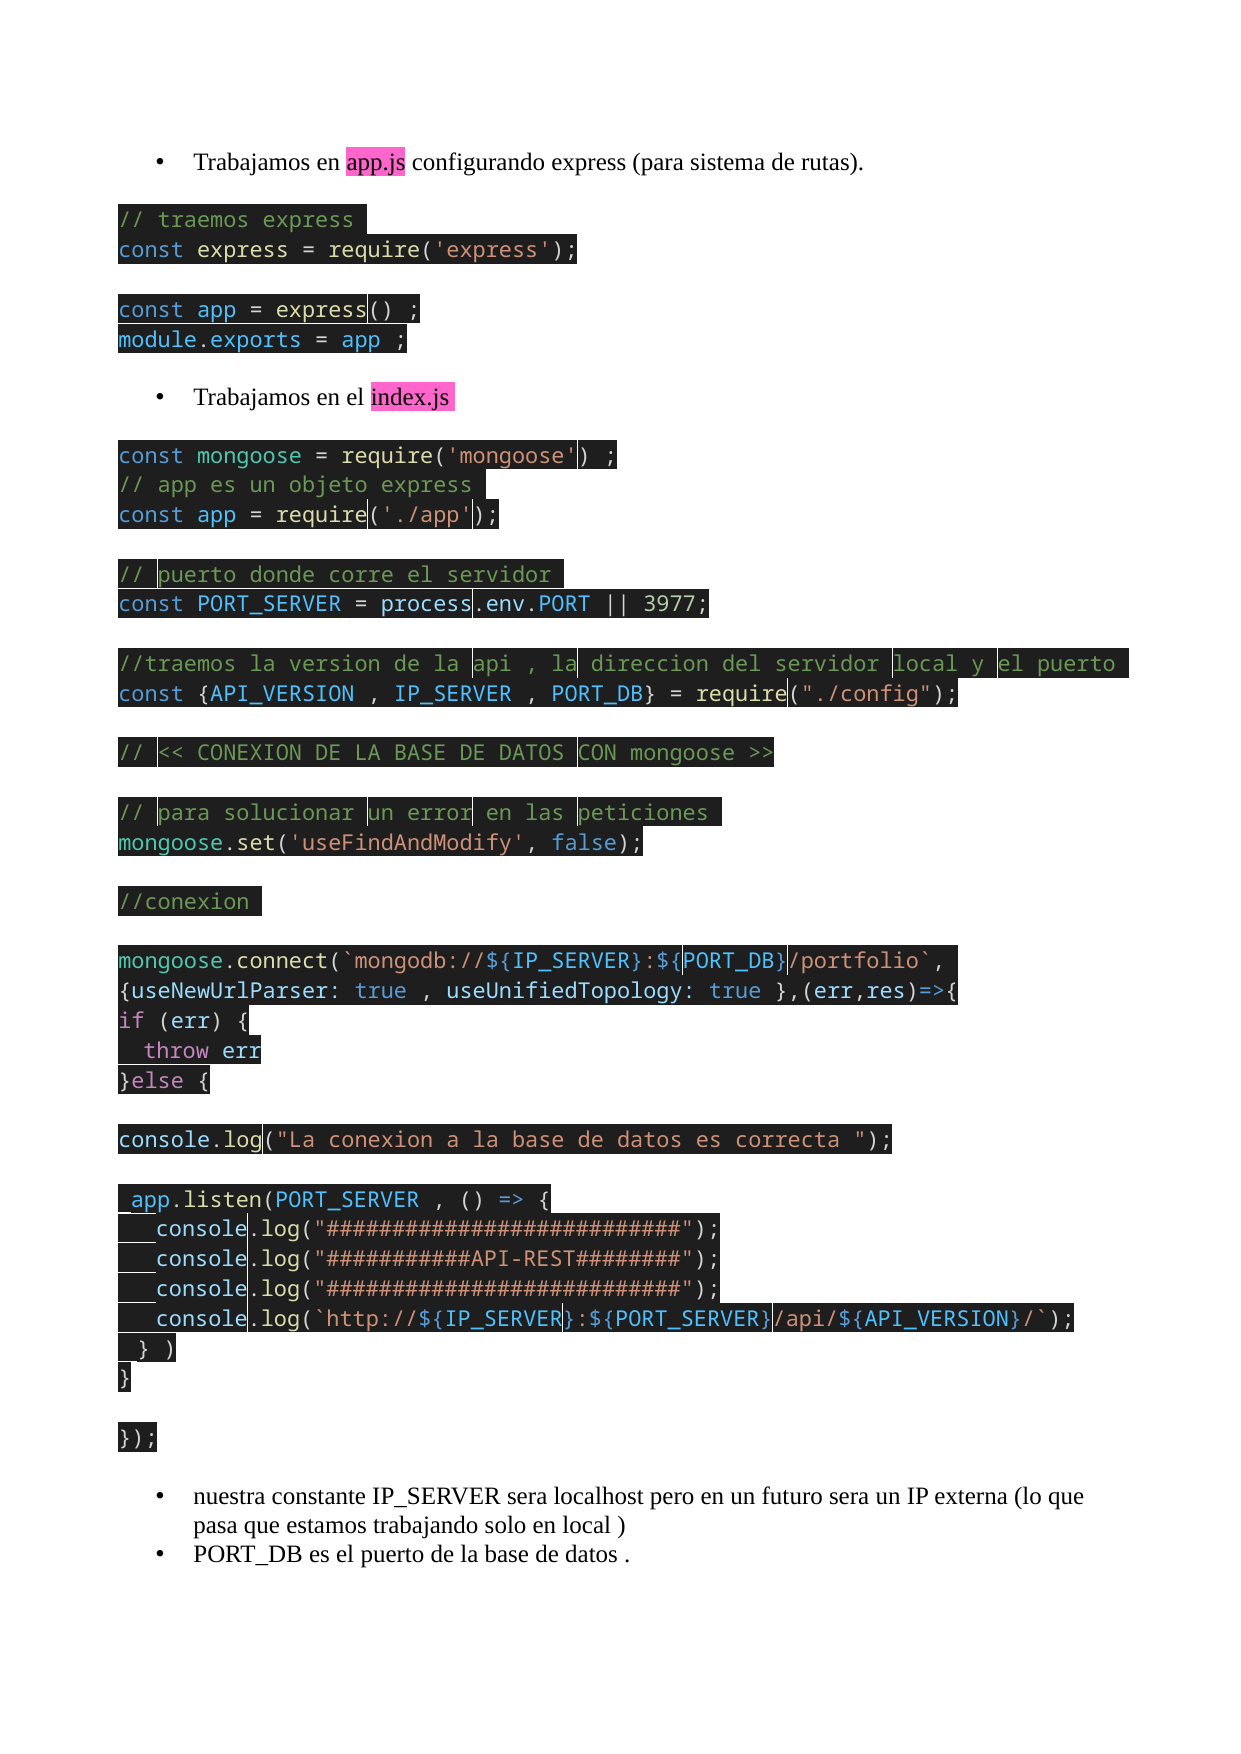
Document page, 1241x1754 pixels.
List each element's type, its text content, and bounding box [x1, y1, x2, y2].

text //traemos la version de la api , la direccion del servidor local y el puerto [118, 648, 1122, 678]
text // para solucionar un error en las peticiones [118, 797, 1122, 826]
text const express = require('express'); [118, 234, 1122, 264]
text const mongoose = require('mongoose') ; [118, 439, 1122, 469]
text }); [118, 1422, 1122, 1452]
text mongoose.connect(`mongodb://${IP_SERVER}:${PORT_DB}/portfolio`, {useNewUrlParser: true , useUnifiedTopology: true },(err,res)=>{ [118, 945, 1122, 1005]
text console.log(`http://${IP_SERVER}:${PORT_SERVER}/api/${API_VERSION}/`); [118, 1303, 1122, 1332]
list nuestra constante IP_SERVER sera localhost pero en un futuro sera un IP externa (lo que pasa que estamos trabajando solo en local ) [156, 1481, 1122, 1539]
text }else { [118, 1064, 1122, 1094]
text const {API_VERSION , IP_SERVER , PORT_DB} = require("./config"); [118, 678, 1122, 707]
text console.log("La conexion a la base de datos es correcta "); [118, 1124, 1122, 1154]
text // traemos express [118, 204, 1122, 234]
text if (err) { [118, 1005, 1122, 1035]
text } ) [118, 1332, 1122, 1362]
list PORT_DB es el puerto de la base de datos . [156, 1539, 1122, 1567]
text app.listen(PORT_SERVER , () => { [118, 1183, 1122, 1213]
text console.log("###########################"); [118, 1213, 1122, 1243]
text // puerto donde corre el servidor [118, 559, 1122, 588]
text console.log("###########API-REST########"); [118, 1243, 1122, 1273]
text const app = express() ; [118, 294, 1122, 323]
text console.log("###########################"); [118, 1273, 1122, 1303]
text module.exports = app ; [118, 323, 1122, 353]
list Trabajamos en el index.js [156, 382, 1122, 411]
text // << CONEXION DE LA BASE DE DATOS CON mongoose >> [118, 737, 1122, 767]
text const app = require('./app'); [118, 499, 1122, 529]
text // app es un objeto express [118, 469, 1122, 499]
list Trabajamos en app.js configurando express (para sistema de rutas). [156, 147, 1122, 176]
text //conexion [118, 886, 1122, 916]
text mongoose.set('useFindAndModify', false); [118, 826, 1122, 856]
text } [118, 1362, 1122, 1392]
text const PORT_SERVER = process.env.PORT || 3977; [118, 588, 1122, 618]
text throw err [118, 1035, 1122, 1064]
